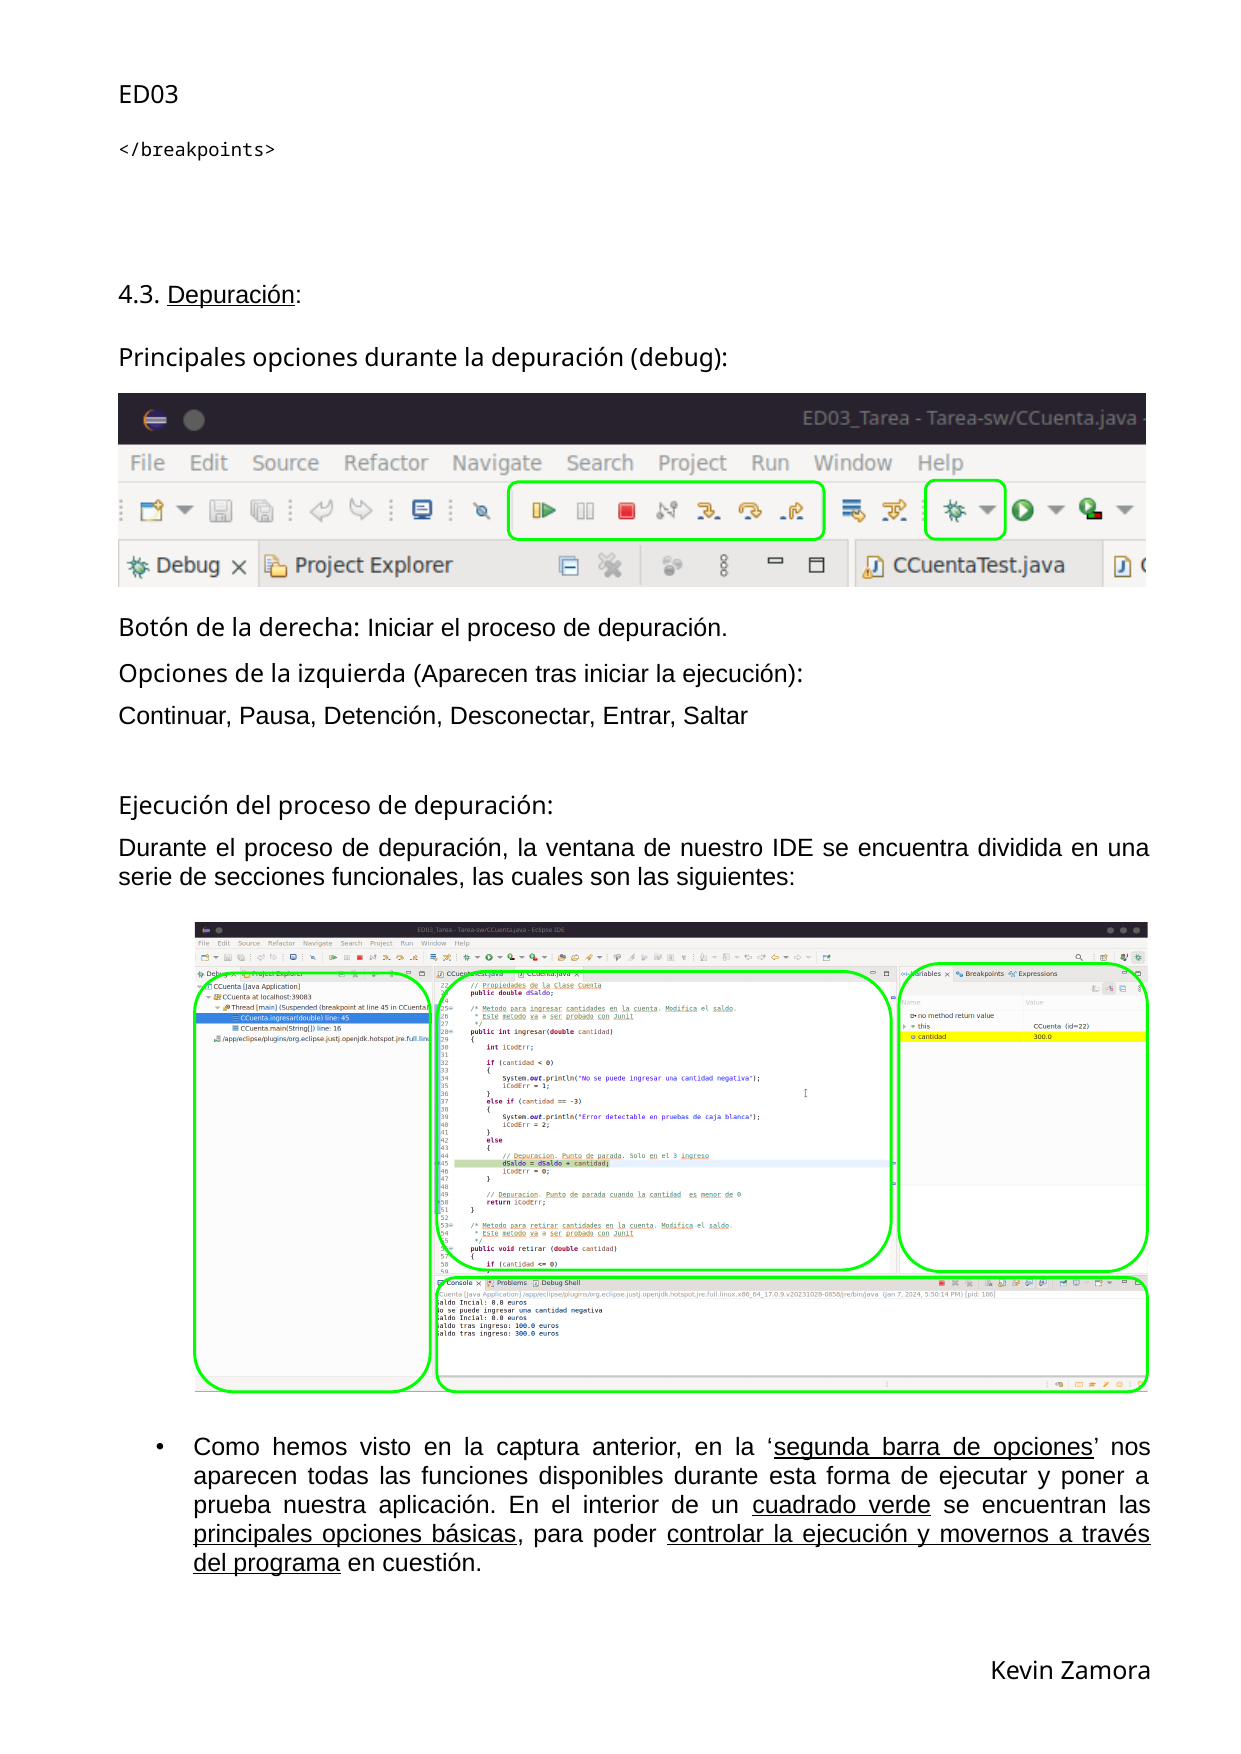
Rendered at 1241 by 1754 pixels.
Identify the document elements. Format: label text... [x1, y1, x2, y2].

list Como hemos visto en la captura anterior, en la ‘segunda barra de opciones’ nos aparecen todas las funciones disponibles durante esta forma de ejecutar y poner a prueba nuestra aplicación. En el interior de un cuadrado verde se encuentran las principales opciones básicas, para poder controlar la ejecución y movernos a través del programa en cuestión. [156, 1432, 1151, 1576]
picture [194, 922, 1148, 1392]
text Ejecución del proceso de depuración: [118, 787, 1151, 821]
picture [439, 1280, 1145, 1390]
picture [1138, 1381, 1148, 1392]
text Opciones de la izquierda (Aparecen tras iniciar la ejecución): [118, 655, 1151, 689]
text Principales opciones durante la depuración (debug): [118, 339, 1151, 373]
picture [901, 966, 1145, 1270]
text Continuar, Pausa, Detención, Desconectar, Entrar, Saltar [118, 701, 1151, 730]
text Durante el proceso de depuración, la ventana de nuestro IDE se encuentra dividida en una serie de secciones funcionales, las cuales son las siguientes: [118, 833, 1151, 891]
text 4.3. Depuración: [118, 276, 1151, 311]
text Botón de la derecha: Iniciar el proceso de depuración. [118, 609, 1151, 643]
text </breakpoints> [118, 136, 1151, 161]
picture [197, 975, 428, 1390]
picture [194, 1365, 220, 1392]
